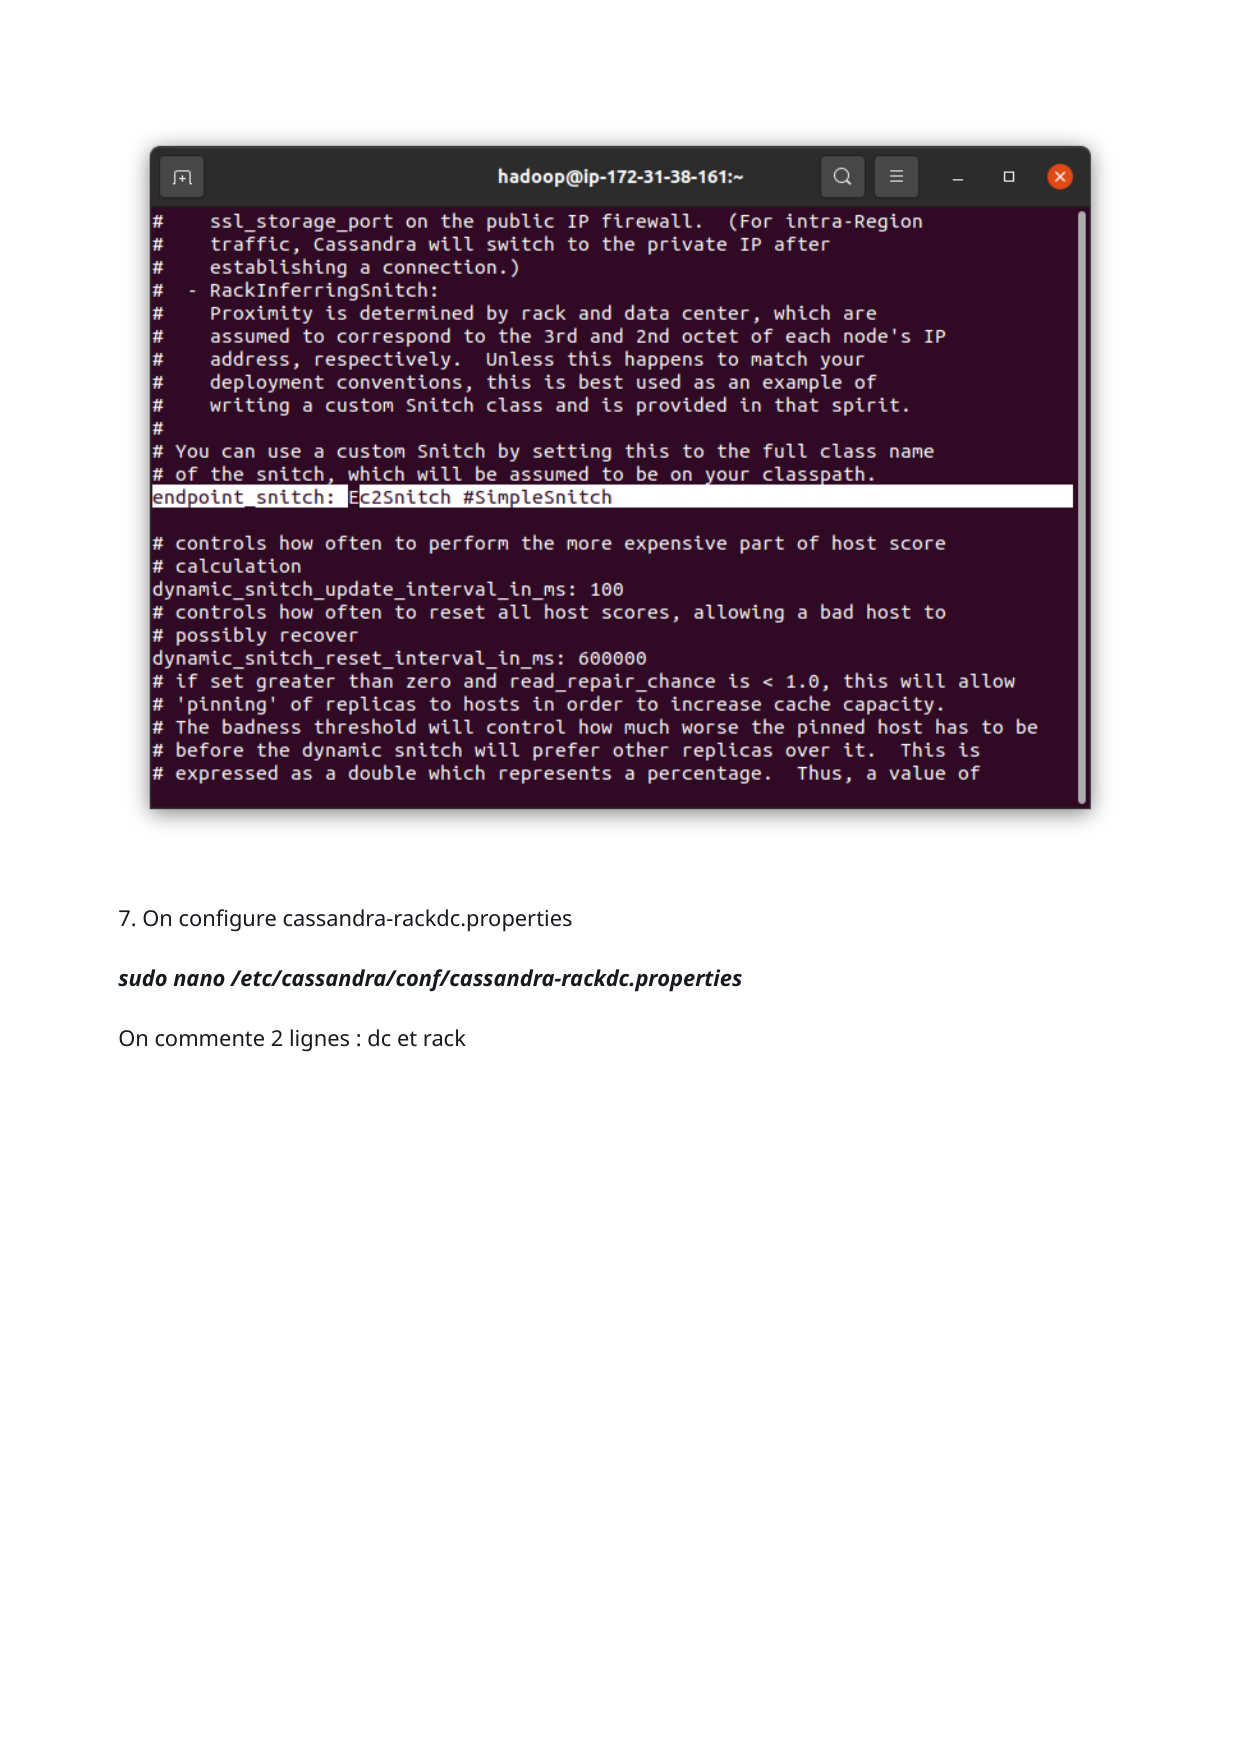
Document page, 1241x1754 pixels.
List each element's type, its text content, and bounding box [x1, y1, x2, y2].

text sudo nano /etc/cassandra/conf/cassandra-rackdc.properties [118, 963, 1122, 993]
text On commente 2 lignes : dc et rack [118, 1023, 1122, 1052]
text 7. On configure cassandra-rackdc.properties [118, 903, 1122, 933]
